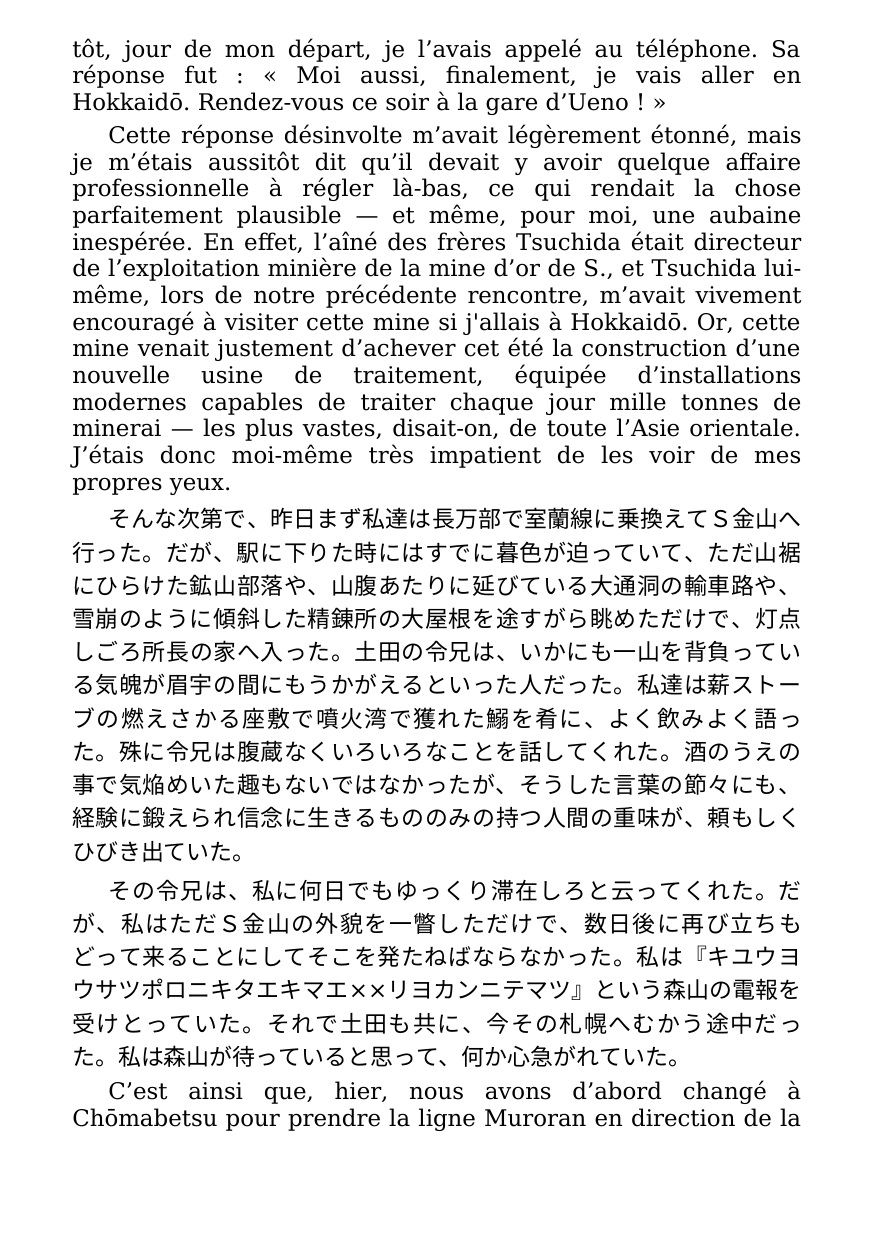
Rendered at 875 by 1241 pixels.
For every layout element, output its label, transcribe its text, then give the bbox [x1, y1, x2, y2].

text Cette réponse désinvolte m’avait légèrement étonné, mais je m’étais aussitôt dit qu’il devait y avoir quelque affaire professionnelle à régler là-bas, ce qui rendait la chose parfaitement plausible — et même, pour moi, une aubaine inespérée. En effet, l’aîné des frères Tsuchida était directeur de l’exploitation minière de la mine d’or de S., et Tsuchida lui-même, lors de notre précédente rencontre, m’avait vivement encouragé à visiter cette mine si j'allais à Hokkaidō. Or, cette mine venait justement d’achever cet été la construction d’une nouvelle usine de traitement, équipée d’installations modernes capables de traiter chaque jour mille tonnes de minerai — les plus vastes, disait-on, de toute l’Asie orientale. J’étais donc moi-même très impatient de les voir de mes propres yeux. [72, 122, 802, 495]
text その令兄は、私に何日でもゆっくり滞在しろと云ってくれた。だが、私はただＳ金山の外貌を一瞥しただけで、数日後に再び立ちもどって来ることにしてそこを発たねばならなかった。私は『キユウヨウサツポロニキタエキマエ××リヨカンニテマツ』という森山の電報を受けとっていた。それで土田も共に、今その札幌へむかう途中だった。私は森山が待っていると思って、何か心急がれていた。 [72, 873, 802, 1072]
text そんな次第で、昨日まず私達は長万部で室蘭線に乗換えてＳ金山へ行った。だが、駅に下りた時にはすでに暮色が迫っていて、ただ山裾にひらけた鉱山部落や、山腹あたりに延びている大通洞の輸車路や、雪崩のように傾斜した精錬所の大屋根を途すがら眺めただけで、灯点しごろ所長の家へ入った。土田の令兄は、いかにも一山を背負っている気魄が眉宇の間にもうかがえるといった人だった。私達は薪ストーブの燃えさかる座敷で噴火湾で獲れた鰯を肴に、よく飲みよく語った。殊に令兄は腹蔵なくいろいろなことを話してくれた。酒のうえの事で気焔めいた趣もないではなかったが、そうした言葉の節々にも、経験に鍛えられ信念に生きるもののみの持つ人間の重味が、頼もしくひびき出ていた。 [72, 501, 802, 867]
text C’est ainsi que, hier, nous avons d’abord changé à Chōmabetsu pour prendre la ligne Muroran en direction de la [72, 1078, 802, 1131]
text tôt, jour de mon départ, je l’avais appelé au téléphone. Sa réponse fut : « Moi aussi, finalement, je vais aller en Hokkaidō. Rendez-vous ce soir à la gare d’Ueno ! » [72, 36, 802, 116]
